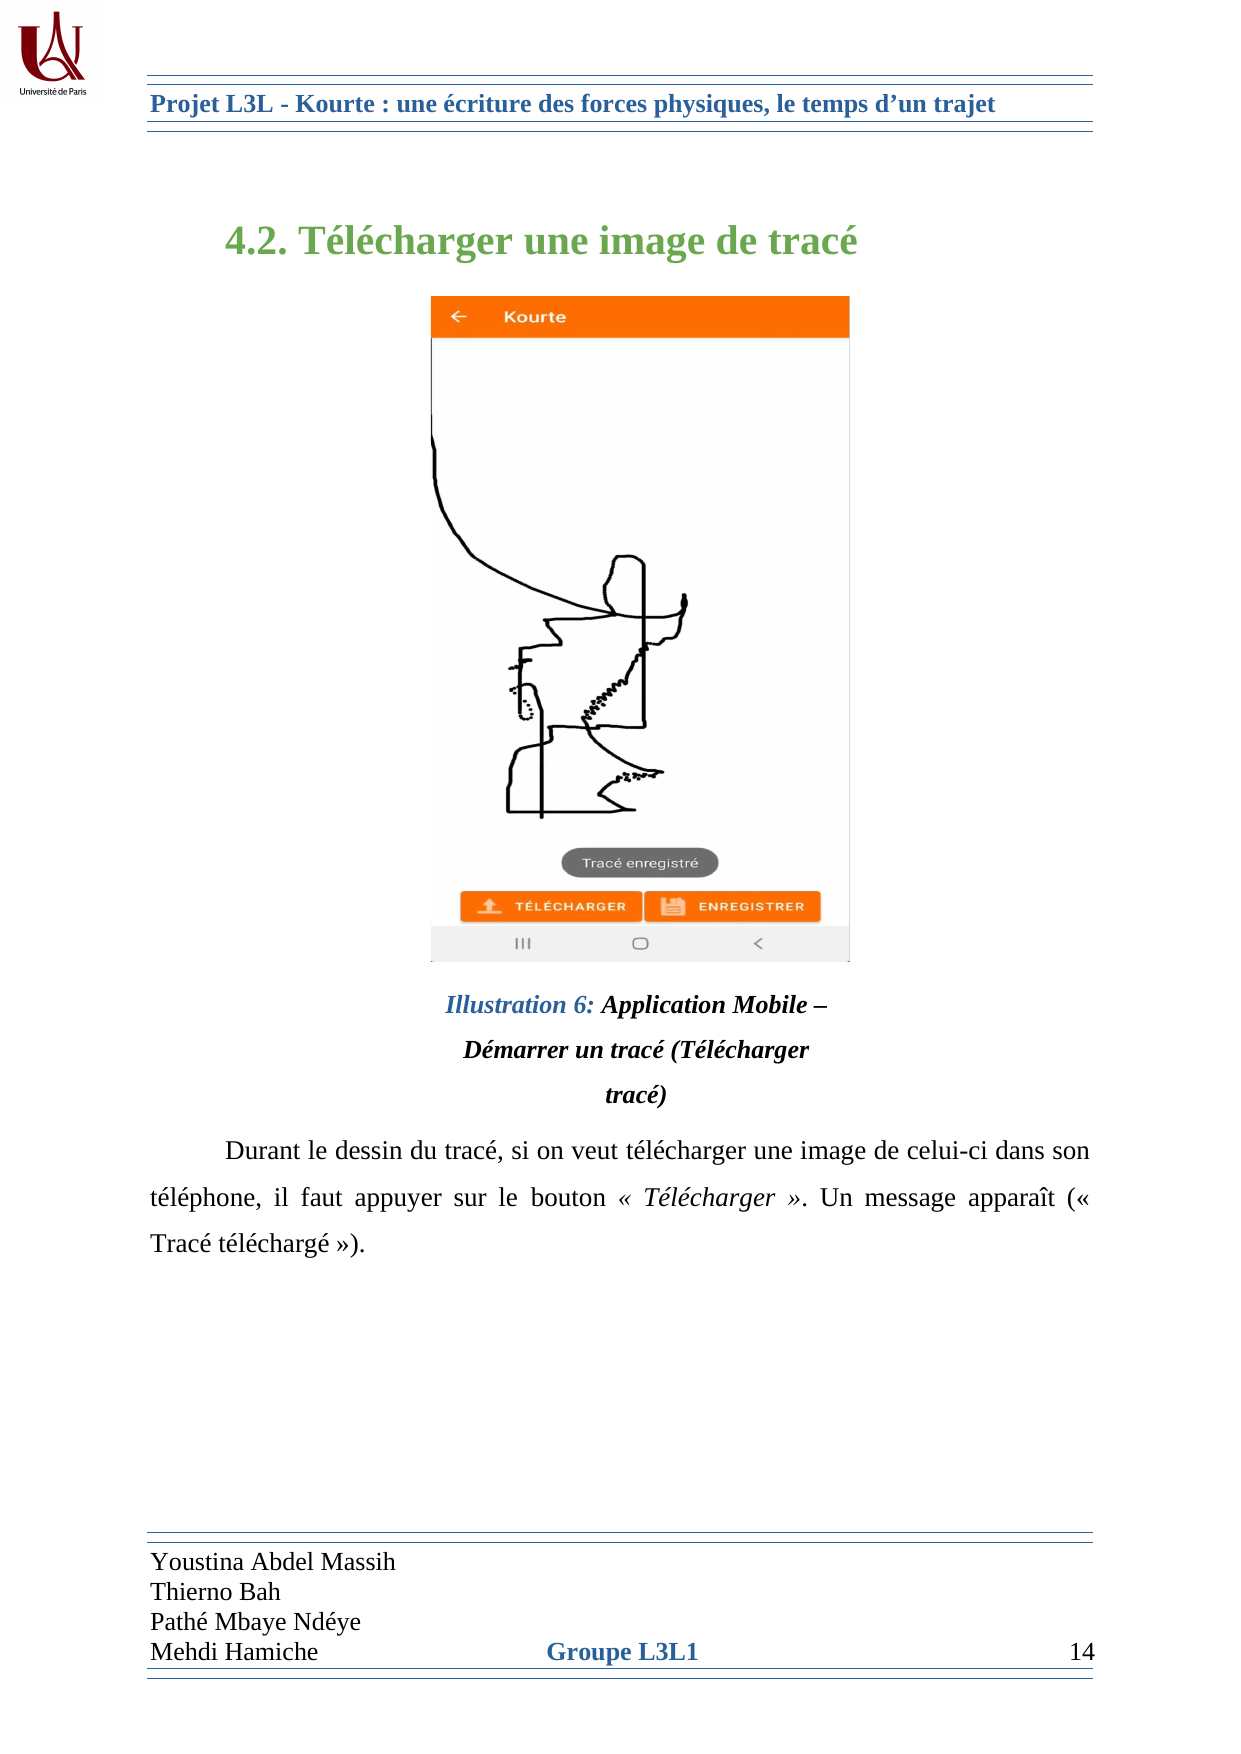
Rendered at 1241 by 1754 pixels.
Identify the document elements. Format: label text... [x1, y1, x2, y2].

picture [0, 0, 101, 107]
subtitle 4.2. Télécharger une image de tracé [150, 215, 1090, 263]
text Durant le dessin du tracé, si on veut télécharger une image de celui-ci dans son téléphone, il faut appuyer sur le bouton « Télécharger ». Un message apparaît (« Tracé téléchargé »). [150, 1134, 1090, 1259]
picture [430, 296, 850, 962]
text Illustration 6: Application Mobile – Démarrer un tracé (Télécharger tracé) [431, 962, 841, 1109]
